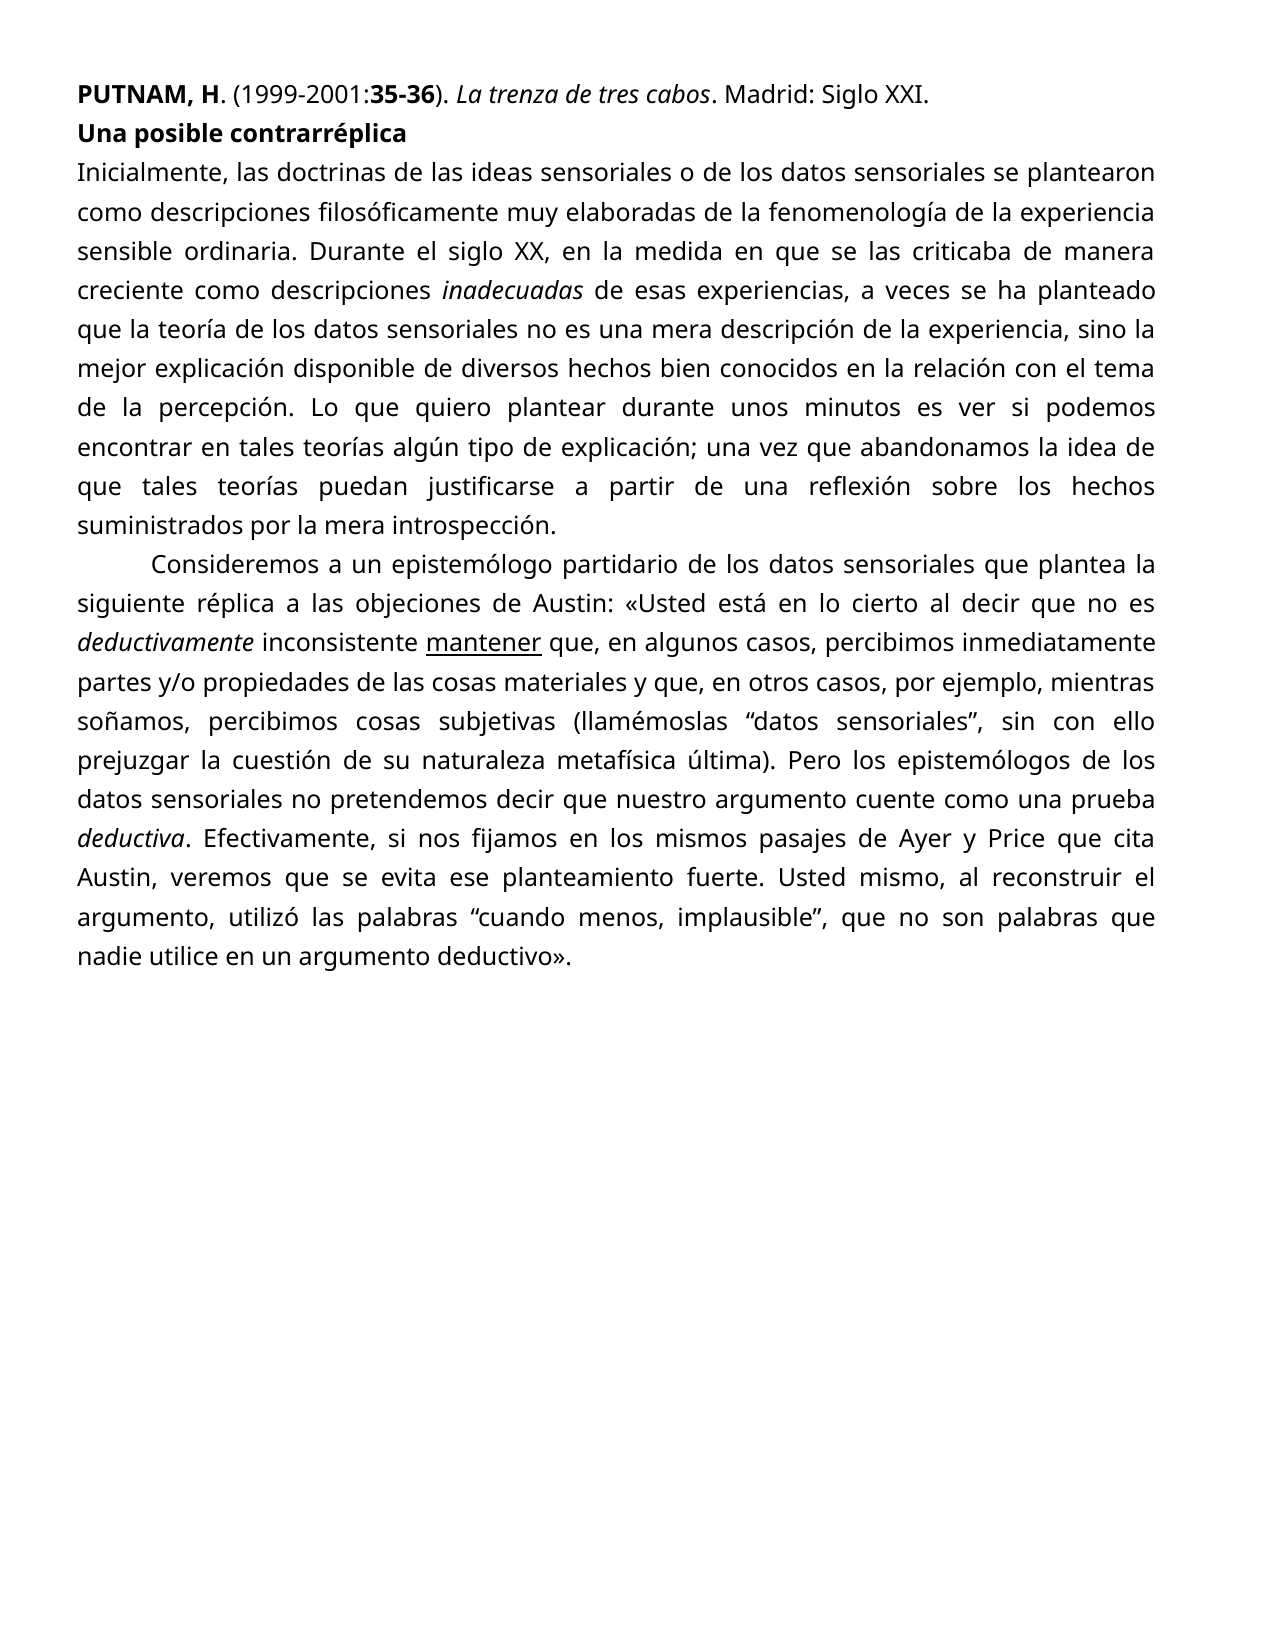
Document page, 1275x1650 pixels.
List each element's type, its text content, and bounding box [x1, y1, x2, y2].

text Inicialmente, las doctrinas de las ideas sensoriales o de los datos sensoriales se plantearon como descripciones filosóficamente muy elaboradas de la fenomenología de la experiencia sensible ordinaria. Durante el siglo XX, en la medida en que se las criticaba de manera creciente como descripciones inadecuadas de esas experiencias, a veces se ha planteado que la teoría de los datos sensoriales no es una mera descripción de la experiencia, sino la mejor explicación disponible de diversos hechos bien conocidos en la relación con el tema de la percepción. Lo que quiero plantear durante unos minutos es ver si podemos encontrar en tales teorías algún tipo de explicación; una vez que abandonamos la idea de que tales teorías puedan justificarse a partir de una reflexión sobre los hechos suministrados por la mera introspección. [77, 155, 1157, 542]
text Consideremos a un epistemólogo partidario de los datos sensoriales que plantea la siguiente réplica a las objeciones de Austin: «Usted está en lo cierto al decir que no es deductivamente inconsistente mantener que, en algunos casos, percibimos inmediatamente partes y/o propiedades de las cosas materiales y que, en otros casos, por ejemplo, mientras soñamos, percibimos cosas subjetivas (llamémoslas “datos sensoriales”, sin con ello prejuzgar la cuestión de su naturaleza metafísica última). Pero los epistemólogos de los datos sensoriales no pretendemos decir que nuestro argumento cuente como una prueba deductiva. Efectivamente, si nos fijamos en los mismos pasajes de Ayer y Price que cita Austin, veremos que se evita ese planteamiento fuerte. Usted mismo, al reconstruir el argumento, utilizó las palabras “cuando menos, implausible”, que no son palabras que nadie utilice en un argumento deductivo». [77, 547, 1157, 972]
text Una posible contrarréplica [77, 116, 1157, 150]
text PUTNAM, H. (1999-2001:35-36). La trenza de tres cabos. Madrid: Siglo XXI. [77, 77, 1157, 111]
